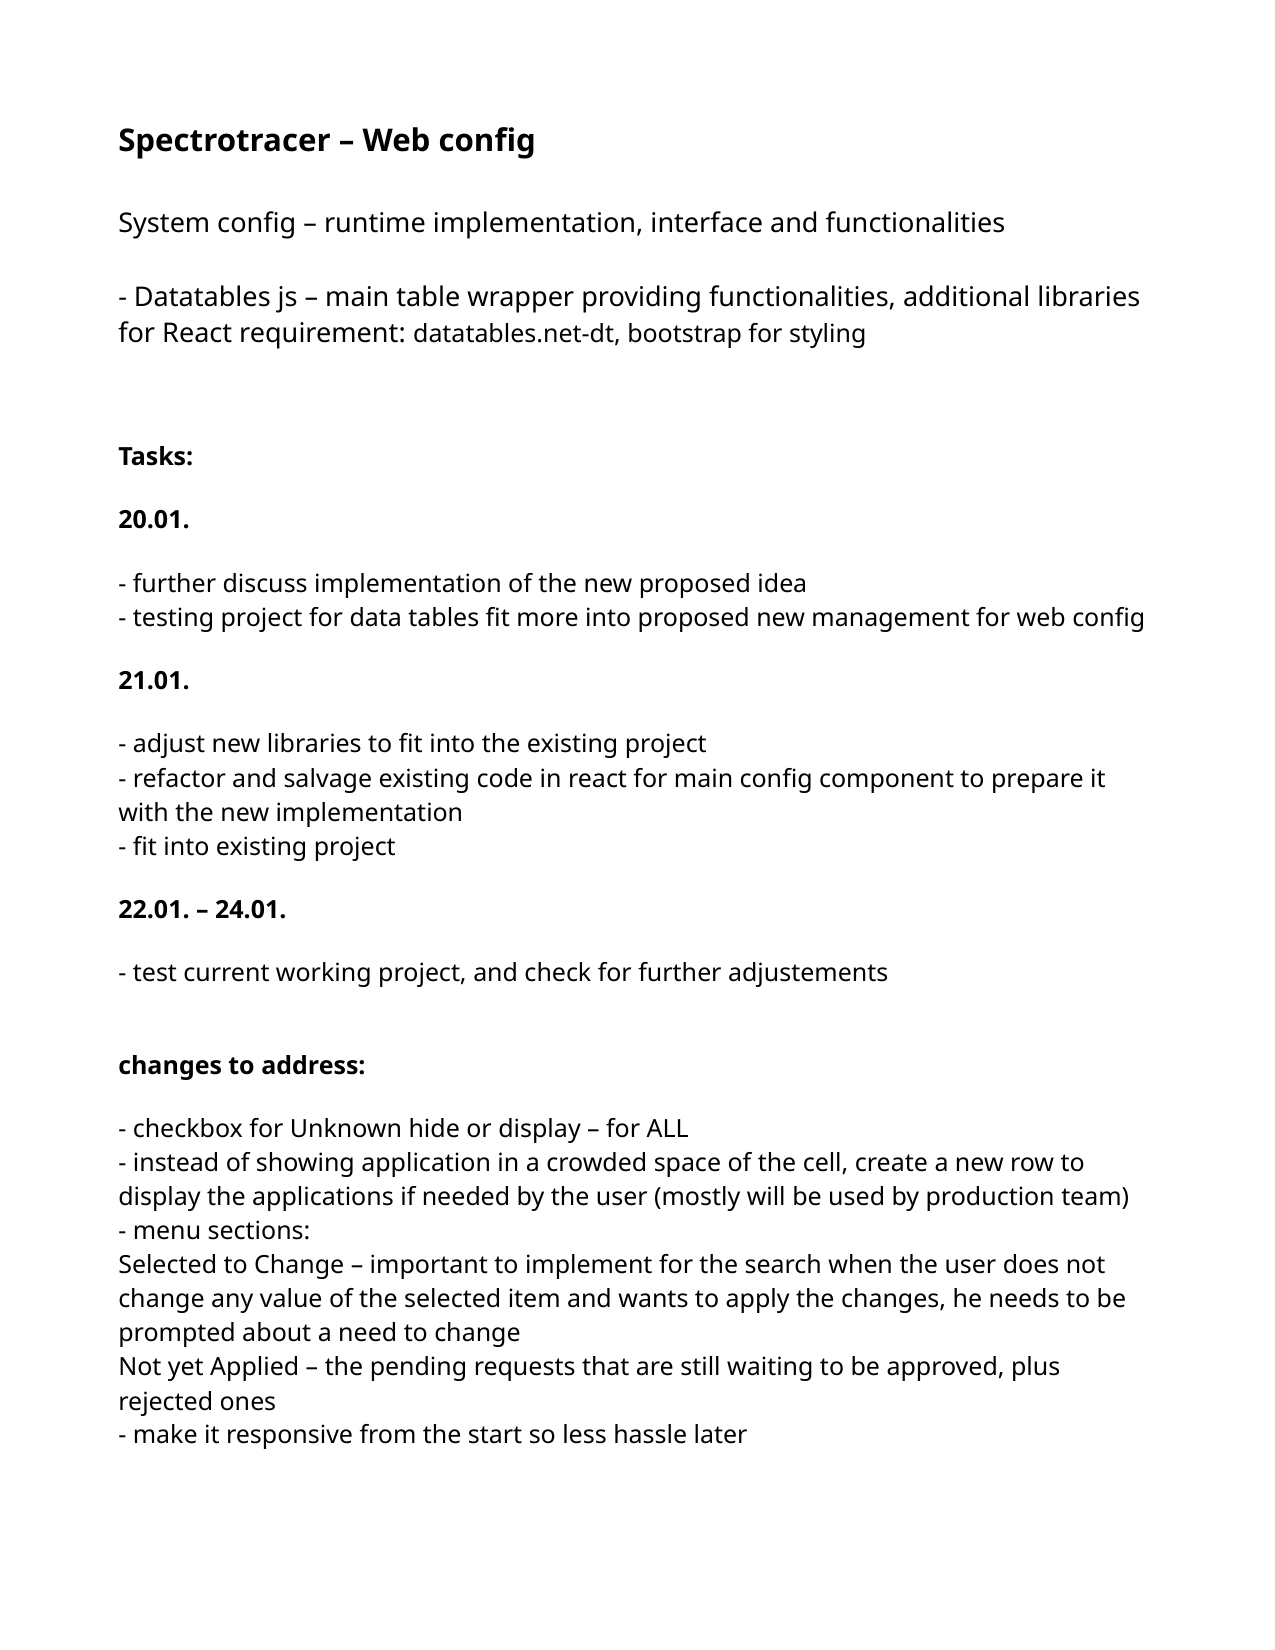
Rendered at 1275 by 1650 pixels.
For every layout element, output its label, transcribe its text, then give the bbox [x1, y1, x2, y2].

text - checkbox for Unknown hide or display – for ALL [118, 1111, 1157, 1145]
text Not yet Applied – the pending requests that are still waiting to be approved, plus rejected ones [118, 1349, 1157, 1417]
text 20.01. [118, 502, 1157, 536]
text - fit into existing project [118, 828, 1157, 862]
text - adjust new libraries to fit into the existing project [118, 726, 1157, 760]
text changes to address: [118, 1047, 1157, 1081]
text - refactor and salvage existing code in react for main config component to prepare it with the new implementation [118, 760, 1157, 828]
text - make it responsive from the start so less hassle later [118, 1417, 1157, 1451]
text Selected to Change – important to implement for the search when the user does not change any value of the selected item and wants to apply the changes, he needs to be prompted about a need to change [118, 1247, 1157, 1349]
text 22.01. – 24.01. [118, 892, 1157, 926]
text - instead of showing application in a crowded space of the cell, create a new row to display the applications if needed by the user (mostly will be used by production team) [118, 1145, 1157, 1213]
text 21.01. [118, 663, 1157, 697]
text - Datatables js – main table wrapper providing functionalities, additional libraries for React requirement: datatables.net-dt, bootstrap for styling [118, 277, 1157, 351]
text - menu sections: [118, 1213, 1157, 1247]
text Spectrotracer – Web config [118, 118, 1157, 161]
text - test current working project, and check for further adjustements [118, 955, 1157, 989]
text - further discuss implementation of the new proposed idea [118, 565, 1157, 599]
text - testing project for data tables fit more into proposed new management for web config [118, 599, 1157, 633]
text System config – runtime implementation, interface and functionalities [118, 203, 1157, 240]
text Tasks: [118, 438, 1157, 472]
